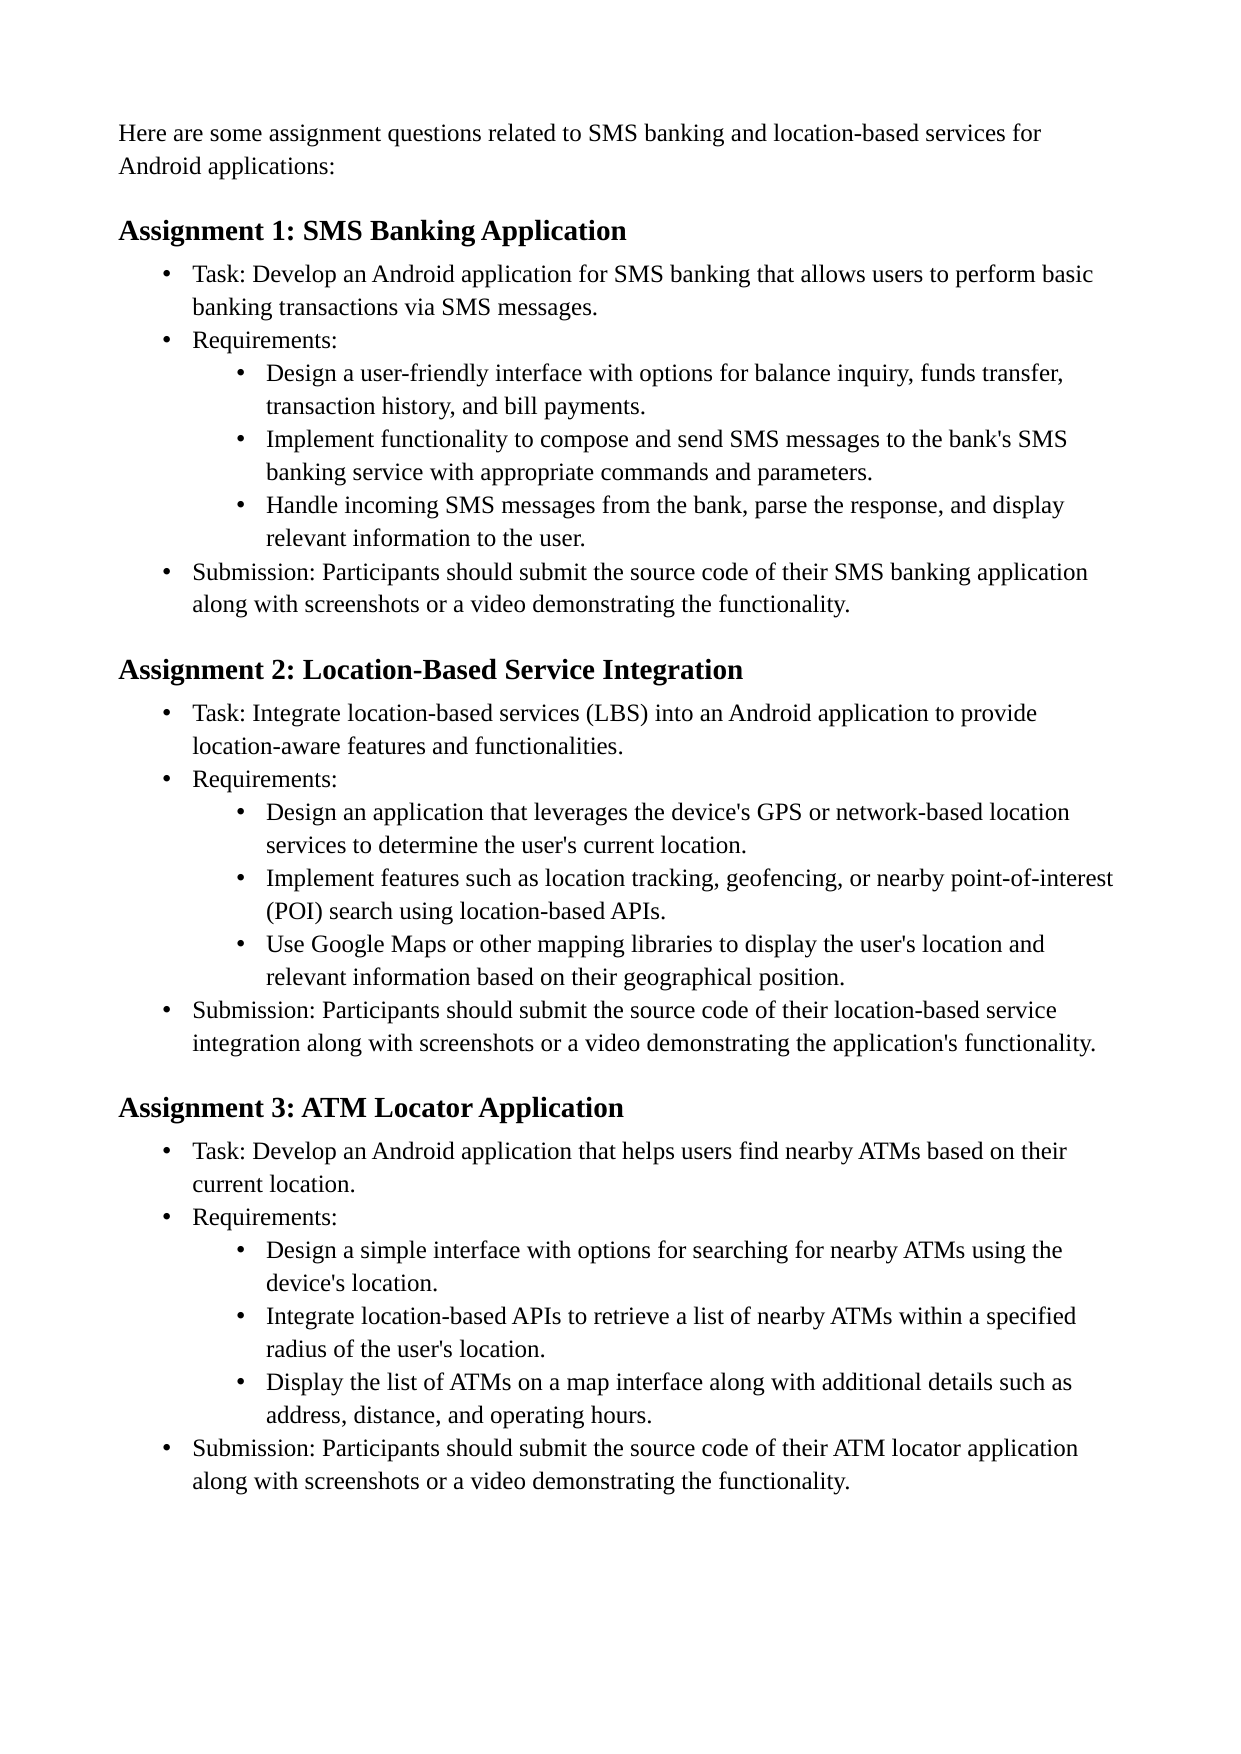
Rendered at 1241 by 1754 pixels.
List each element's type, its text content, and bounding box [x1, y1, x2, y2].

list Design a simple interface with options for searching for nearby ATMs using the device's location. [236, 1235, 1122, 1297]
list Requirements: [162, 764, 1122, 793]
list Design an application that leverages the device's GPS or network-based location services to determine the user's current location. [236, 797, 1122, 859]
list Submission: Participants should submit the source code of their SMS banking application along with screenshots or a video demonstrating the functionality. [162, 557, 1122, 618]
subtitle Assignment 3: ATM Locator Application [118, 1090, 1122, 1124]
list Design a user-friendly interface with options for balance inquiry, funds transfer, transaction history, and bill payments. [236, 358, 1122, 420]
list Task: Integrate location-based services (LBS) into an Android application to provide location-aware features and functionalities. [162, 698, 1122, 759]
list Handle incoming SMS messages from the bank, parse the response, and display relevant information to the user. [236, 491, 1122, 552]
subtitle Assignment 2: Location-Based Service Integration [118, 652, 1122, 685]
list Task: Develop an Android application that helps users find nearby ATMs based on their current location. [162, 1136, 1122, 1198]
list Submission: Participants should submit the source code of their location-based service integration along with screenshots or a video demonstrating the application's functionality. [162, 995, 1122, 1057]
list Submission: Participants should submit the source code of their ATM locator application along with screenshots or a video demonstrating the functionality. [162, 1433, 1122, 1495]
list Display the list of ATMs on a map interface along with additional details such as address, distance, and operating hours. [236, 1367, 1122, 1429]
text Here are some assignment questions related to SMS banking and location-based services for Android applications: [118, 118, 1122, 180]
list Implement features such as location tracking, geofencing, or nearby point-of-interest (POI) search using location-based APIs. [236, 863, 1122, 925]
subtitle Assignment 1: SMS Banking Application [118, 213, 1122, 247]
list Use Google Maps or other mapping libraries to display the user's location and relevant information based on their geographical position. [236, 929, 1122, 991]
list Integrate location-based APIs to retrieve a list of nearby ATMs within a specified radius of the user's location. [236, 1301, 1122, 1363]
list Implement functionality to compose and send SMS messages to the bank's SMS banking service with appropriate commands and parameters. [236, 424, 1122, 486]
list Requirements: [162, 325, 1122, 354]
list Requirements: [162, 1202, 1122, 1231]
list Task: Develop an Android application for SMS banking that allows users to perform basic banking transactions via SMS messages. [162, 259, 1122, 321]
